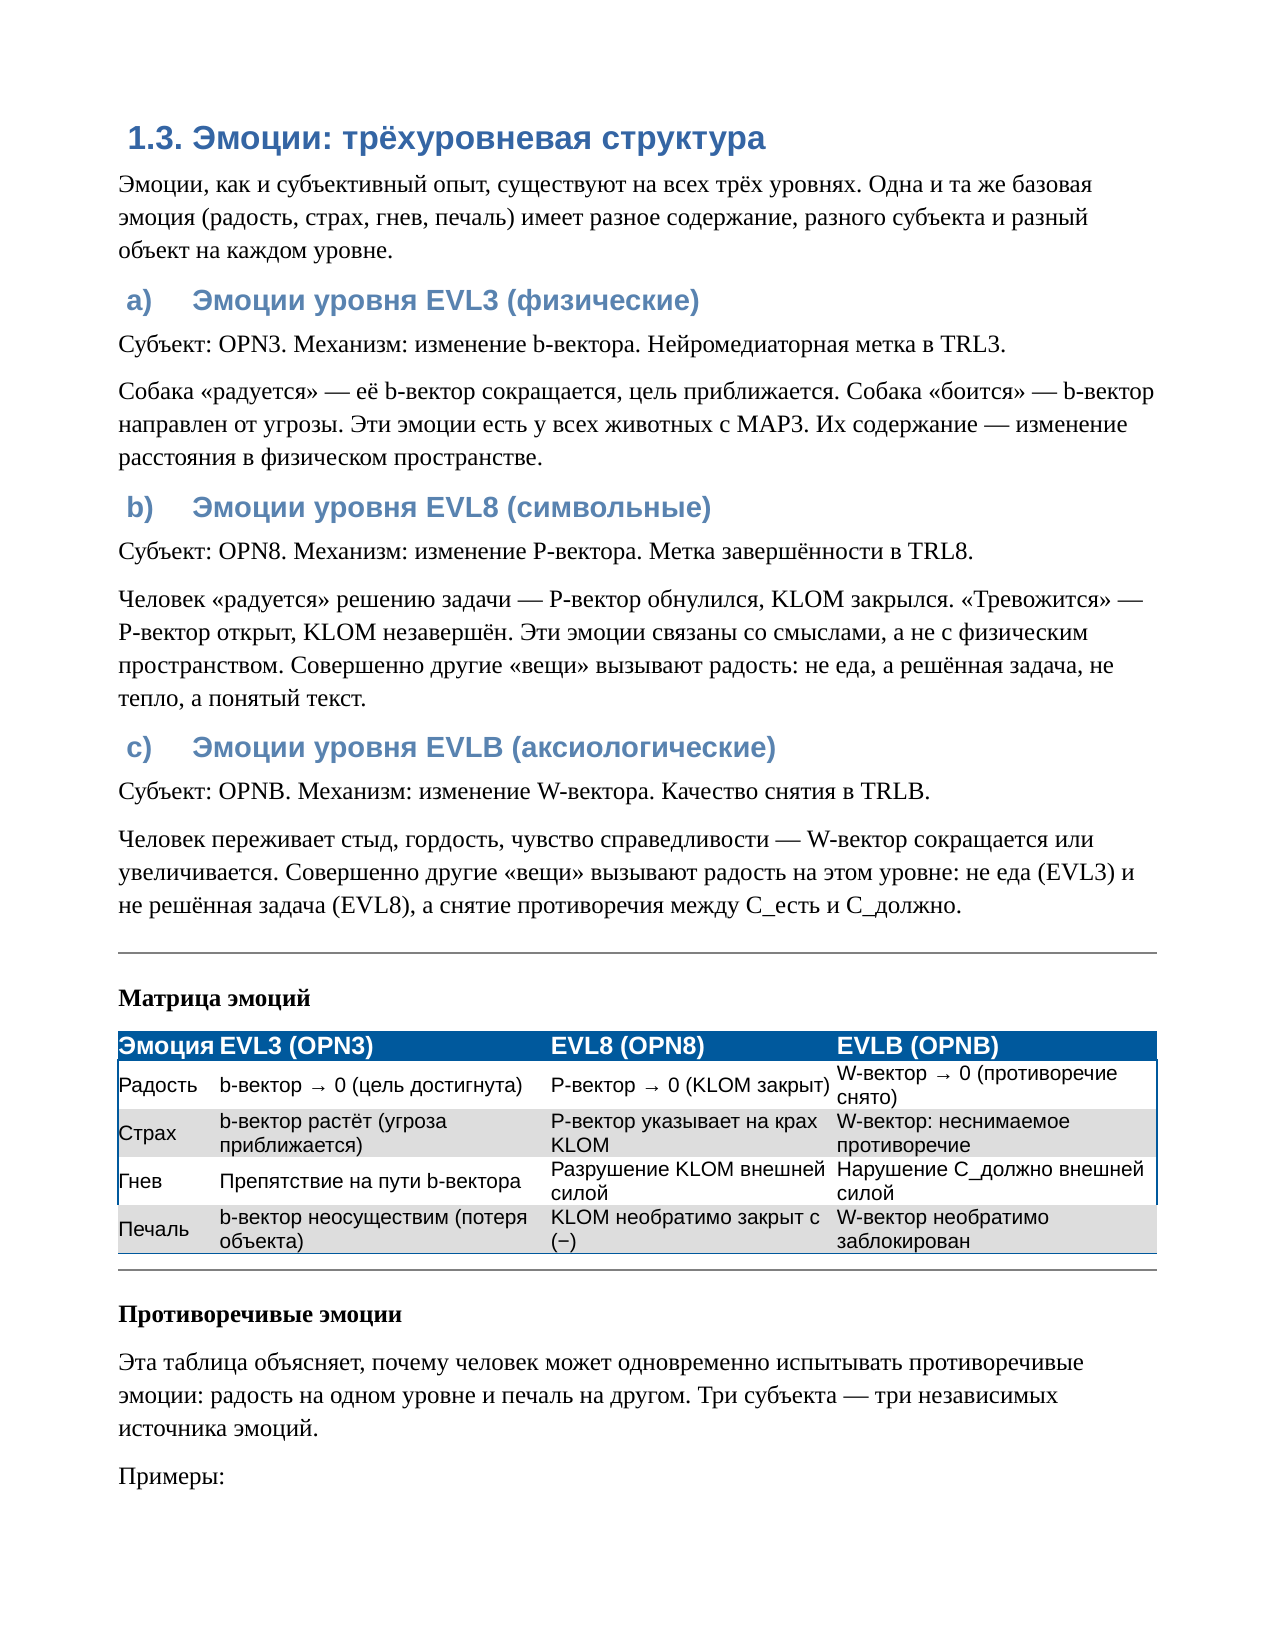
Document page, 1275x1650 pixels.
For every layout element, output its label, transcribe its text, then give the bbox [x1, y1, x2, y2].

table_cell b-вектор → 0 (цель достигнута) [219, 1061, 551, 1109]
subtitle Эмоции уровня EVL3 (физические) [118, 283, 1157, 316]
table_header EVL3 (OPN3) [219, 1031, 551, 1059]
text Человек «радуется» решению задачи — P-вектор обнулился, KLOM закрылся. «Тревожится» — P-вектор открыт, KLOM незавершён. Эти эмоции связаны со смыслами, а не с физическим пространством. Совершенно другие «вещи» вызывают радость: не еда, а решённая задача, не тепло, а понятый текст. [118, 584, 1157, 711]
table_header Эмоция [118, 1031, 219, 1059]
table_cell Нарушение C_должно внешней силой [837, 1157, 1156, 1205]
text Субъект: OPNB. Механизм: изменение W-вектора. Качество снятия в TRLB. [118, 776, 1157, 805]
subtitle Эмоции уровня EVLB (аксиологические) [118, 730, 1157, 764]
text Человек переживает стыд, гордость, чувство справедливости — W-вектор сокращается или увеличивается. Совершенно другие «вещи» вызывают радость на этом уровне: не еда (EVL3) и не решённая задача (EVL8), а снятие противоречия между C_есть и C_должно. [118, 824, 1157, 919]
text Противоречивые эмоции [118, 1299, 1157, 1328]
subtitle Эмоции: трёхуровневая структура [118, 118, 1157, 157]
table_header EVL8 (OPN8) [551, 1031, 837, 1059]
table_cell Гнев [119, 1157, 219, 1205]
text Собака «радуется» — её b-вектор сокращается, цель приближается. Собака «боится» — b-вектор направлен от угрозы. Эти эмоции есть у всех животных с MAP3. Их содержание — изменение расстояния в физическом пространстве. [118, 376, 1157, 471]
text Матрица эмоций [118, 983, 1157, 1012]
text Эмоции, как и субъективный опыт, существуют на всех трёх уровнях. Одна и та же базовая эмоция (радость, страх, гнев, печаль) имеет разное содержание, разного субъекта и разный объект на каждом уровне. [118, 169, 1157, 264]
table_cell Препятствие на пути b-вектора [219, 1157, 551, 1205]
table_cell W-вектор: неснимаемое противоречие [837, 1109, 1156, 1157]
text Субъект: OPN8. Механизм: изменение P-вектора. Метка завершённости в TRL8. [118, 536, 1157, 565]
text Эта таблица объясняет, почему человек может одновременно испытывать противоречивые эмоции: радость на одном уровне и печаль на другом. Три субъекта — три независимых источника эмоций. [118, 1347, 1157, 1442]
table_cell Разрушение KLOM внешней силой [551, 1157, 837, 1205]
table_cell b-вектор неосуществим (потеря объекта) [219, 1205, 551, 1253]
table_cell Страх [119, 1109, 219, 1157]
table_cell W-вектор → 0 (противоречие снято) [837, 1061, 1156, 1109]
table_cell KLOM необратимо закрыт с (−) [551, 1205, 837, 1253]
table_cell W-вектор необратимо заблокирован [837, 1205, 1157, 1253]
table_cell P-вектор указывает на крах KLOM [551, 1109, 837, 1157]
table_cell Радость [119, 1061, 219, 1109]
table_cell b-вектор растёт (угроза приближается) [219, 1109, 551, 1157]
table_header EVLB (OPNB) [837, 1031, 1157, 1059]
text Примеры: [118, 1461, 1157, 1489]
table_cell Печаль [118, 1205, 219, 1253]
subtitle Эмоции уровня EVL8 (символьные) [118, 490, 1157, 523]
table_cell P-вектор → 0 (KLOM закрыт) [551, 1061, 837, 1109]
text Субъект: OPN3. Механизм: изменение b-вектора. Нейромедиаторная метка в TRL3. [118, 329, 1157, 357]
